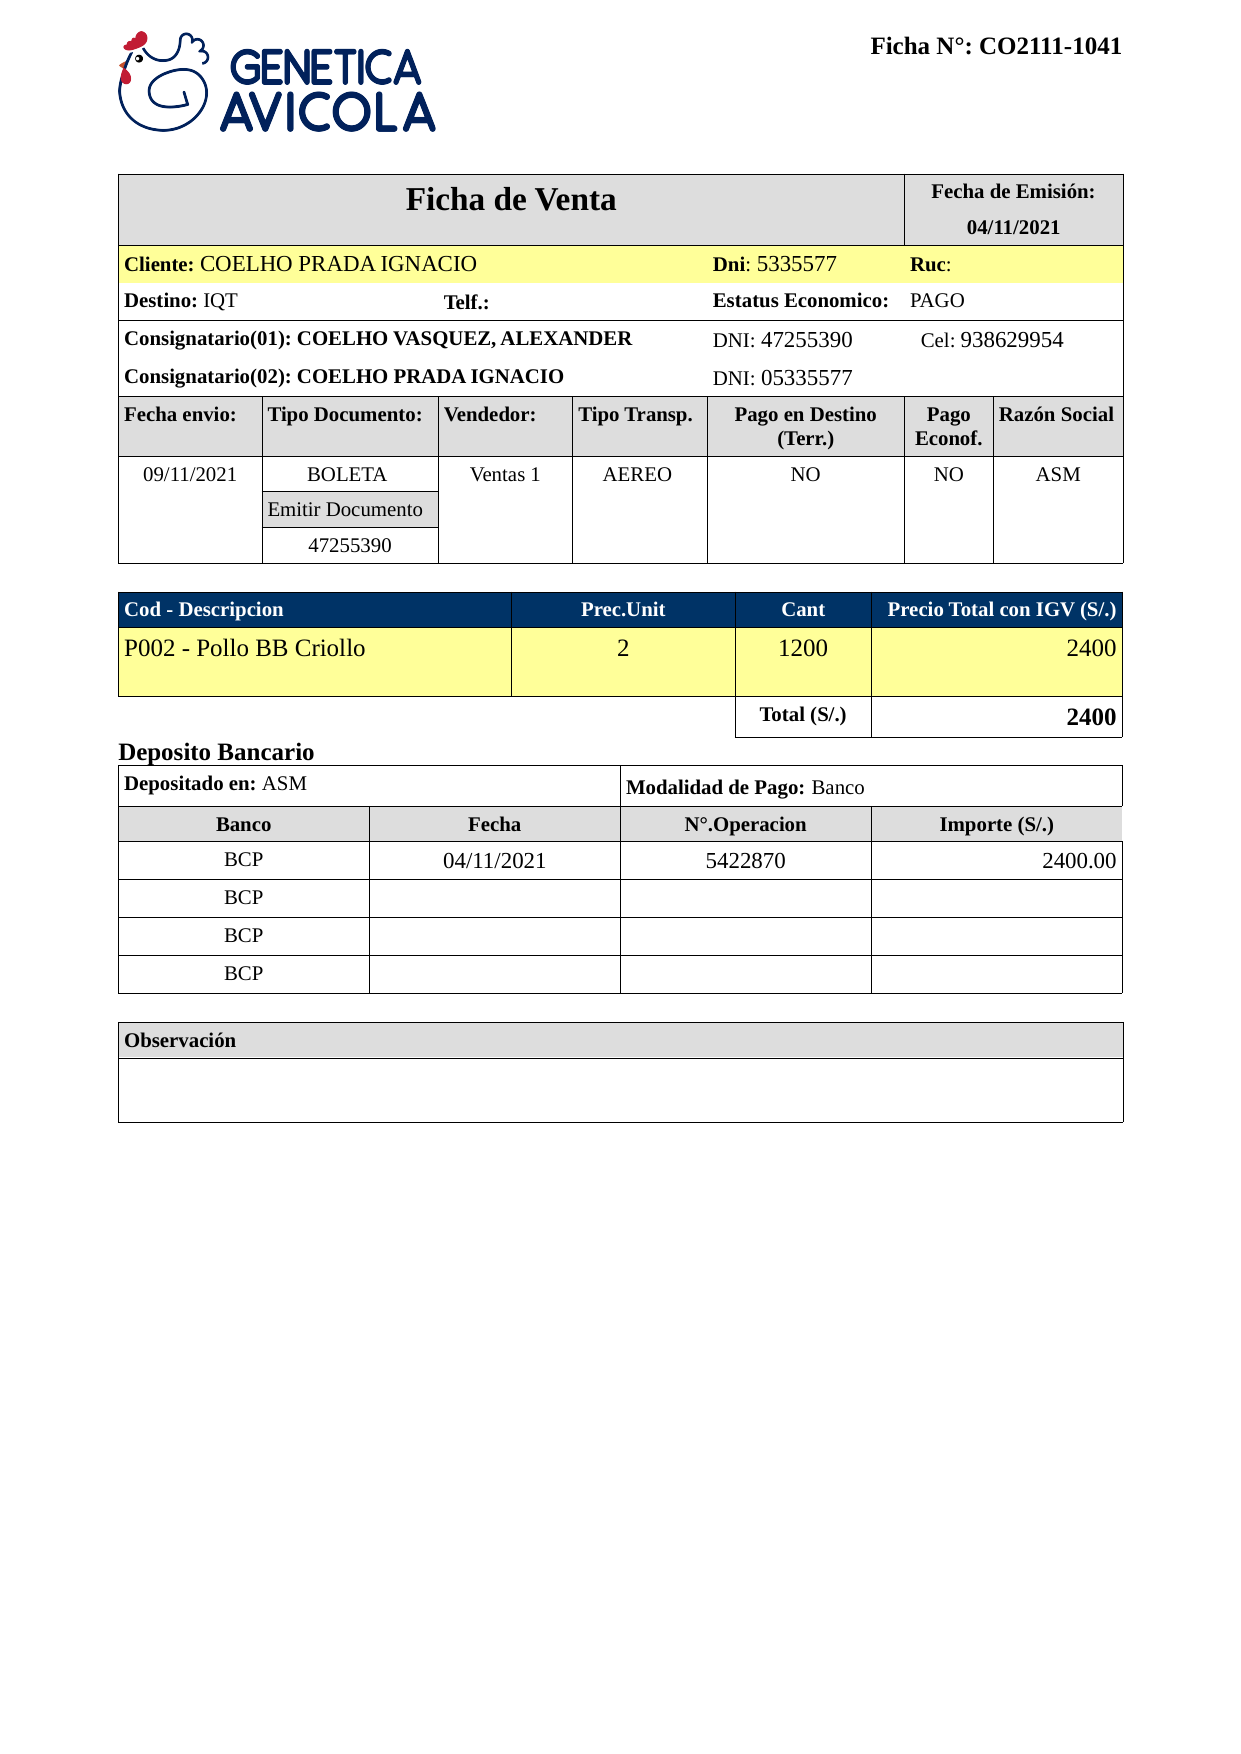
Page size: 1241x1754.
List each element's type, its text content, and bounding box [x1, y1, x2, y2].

table_cell P002 - Pollo BB Criollo [119, 628, 511, 696]
table_header Cant [736, 593, 871, 627]
table_cell Ventas 1 [439, 457, 572, 563]
table_cell 2400.00 [872, 842, 1122, 879]
table_cell Vendedor: [439, 397, 572, 456]
table_cell AEREO [573, 457, 707, 563]
table_cell BCP [119, 918, 369, 955]
table_cell Importe (S/.) [872, 807, 1122, 841]
table_header Fecha de Emisión: [905, 175, 1123, 209]
table_header Ficha de Venta [119, 175, 904, 245]
table_cell [118, 697, 511, 737]
table_cell [370, 880, 620, 917]
table_cell 1200 [736, 628, 871, 696]
table_header Modalidad de Pago: Banco [621, 766, 1122, 806]
table_cell [621, 880, 871, 917]
table_cell [370, 918, 620, 955]
picture [118, 31, 436, 132]
table_cell NO [708, 457, 904, 563]
table_cell PAGO [904, 283, 1123, 320]
table_cell 2400 [872, 628, 1122, 696]
table_cell Tipo Transp. [573, 397, 707, 456]
table_cell BCP [119, 880, 369, 917]
table_cell Consignatario(01): COELHO VASQUEZ, ALEXANDER [119, 321, 707, 358]
table_cell [511, 697, 735, 737]
table_cell Tipo Documento: [263, 397, 438, 456]
table_header Precio Total con IGV (S/.) [872, 593, 1122, 627]
table_cell Pago en Destino (Terr.) [708, 397, 904, 456]
table_cell [621, 956, 871, 993]
table_cell Banco [119, 807, 369, 841]
table_cell NO [905, 457, 993, 563]
table_cell 2400 [872, 697, 1122, 737]
table_cell Emitir Documento [263, 492, 438, 527]
table_cell Dni: 5335577 [707, 246, 904, 283]
table_cell 09/11/2021 [119, 457, 262, 563]
table_cell 47255390 [263, 528, 438, 563]
table_cell Cel: 938629954 [915, 321, 1123, 358]
table_cell [872, 956, 1122, 993]
table_header Prec.Unit [512, 593, 735, 627]
table_cell BCP [119, 956, 369, 993]
table_cell [370, 956, 620, 993]
table_cell Destino: IQT [119, 283, 438, 320]
table_header Cod - Descripcion [119, 593, 511, 627]
table_cell Total (S/.) [736, 697, 871, 737]
table_cell DNI: 47255390 [707, 321, 915, 358]
table_cell BCP [119, 842, 369, 879]
table_cell Consignatario(02): COELHO PRADA IGNACIO [119, 358, 707, 396]
text Deposito Bancario [118, 737, 1122, 765]
table_cell 04/11/2021 [370, 842, 620, 879]
table_cell 2 [512, 628, 735, 696]
table_header Depositado en: ASM [119, 766, 620, 806]
table_cell 04/11/2021 [905, 209, 1123, 245]
table_cell BOLETA [263, 457, 438, 491]
table_cell Pago Econof. [905, 397, 993, 456]
table_cell Razón Social [994, 397, 1123, 456]
table_cell [621, 918, 871, 955]
table_cell ASM [994, 457, 1123, 563]
table_header Observación [119, 1023, 1123, 1057]
table_cell Cliente: COELHO PRADA IGNACIO [119, 246, 707, 283]
table_cell DNI: 05335577 [707, 358, 1123, 396]
table_cell Ruc: [904, 246, 1123, 283]
table_cell [872, 918, 1122, 955]
table_cell [119, 1059, 1123, 1122]
table_cell N°.Operacion [621, 807, 871, 841]
table_cell Telf.: [438, 283, 707, 320]
table_cell Estatus Economico: [707, 283, 904, 320]
table_cell [872, 880, 1122, 917]
table_cell Fecha [370, 807, 620, 841]
table_cell Fecha envio: [119, 397, 262, 456]
table_cell 5422870 [621, 842, 871, 879]
